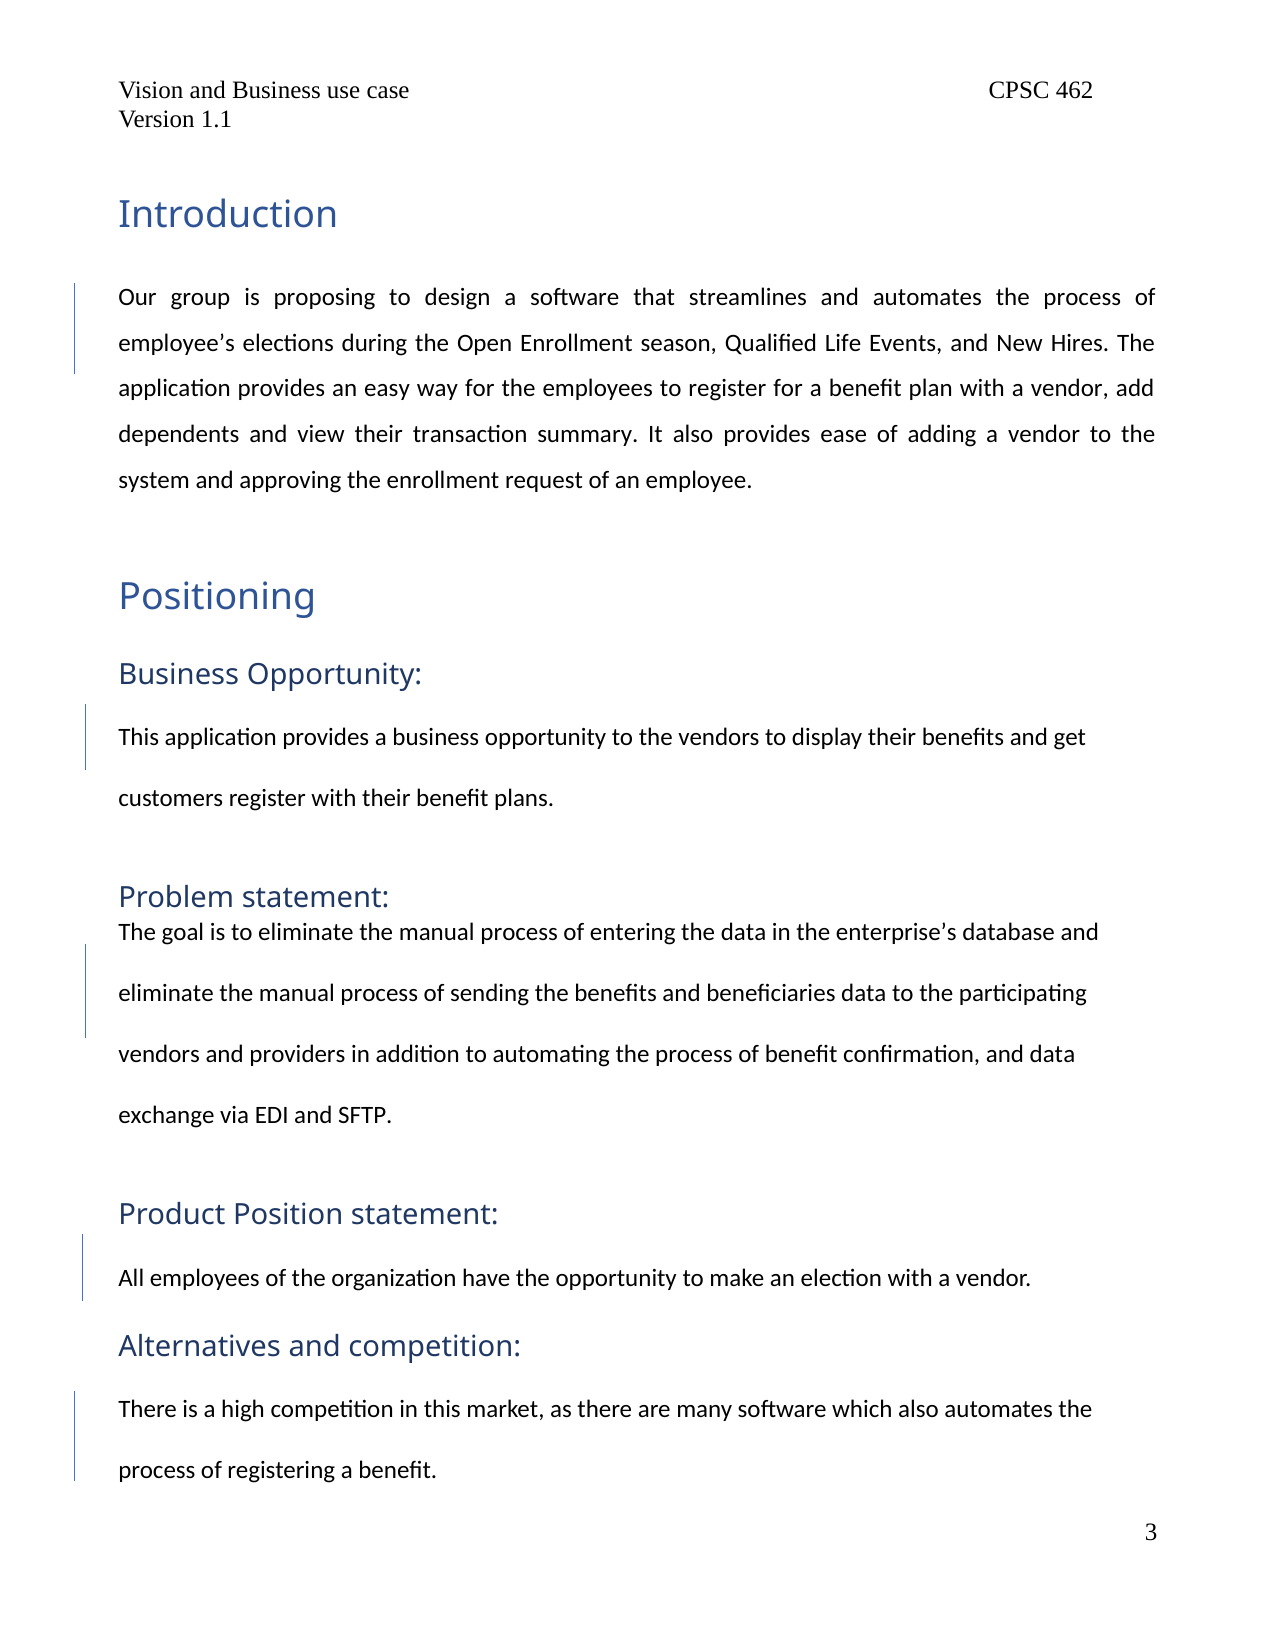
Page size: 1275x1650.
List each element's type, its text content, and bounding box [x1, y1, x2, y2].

subtitle Introduction [118, 187, 1157, 238]
text There is a high competition in this market, as there are many software which also automates the process of registering a benefit. [118, 1394, 1157, 1485]
subtitle Problem statement: [118, 877, 1157, 916]
text This application provides a business opportunity to the vendors to display their benefits and get customers register with their benefit plans. [118, 722, 1157, 813]
subtitle Alternatives and competition: [118, 1325, 1157, 1365]
subtitle Product Position statement: [118, 1193, 1157, 1233]
subtitle Business Opportunity: [118, 653, 1157, 693]
subtitle Positioning [118, 569, 1157, 620]
text Our group is proposing to design a software that streamlines and automates the process of employee’s elections during the Open Enrollment season, Qualified Life Events, and New Hires. The application provides an easy way for the employees to register for a benefit plan with a vendor, add dependents and view their transaction summary. It also provides ease of adding a vendor to the system and approving the enrollment request of an employee. [118, 281, 1157, 494]
text All employees of the organization have the opportunity to make an election with a vendor. [118, 1262, 1157, 1292]
text The goal is to eliminate the manual process of entering the data in the enterprise’s database and eliminate the manual process of sending the benefits and beneficiaries data to the participating vendors and providers in addition to automating the process of benefit confirmation, and data exchange via EDI and SFTP. [118, 916, 1157, 1130]
